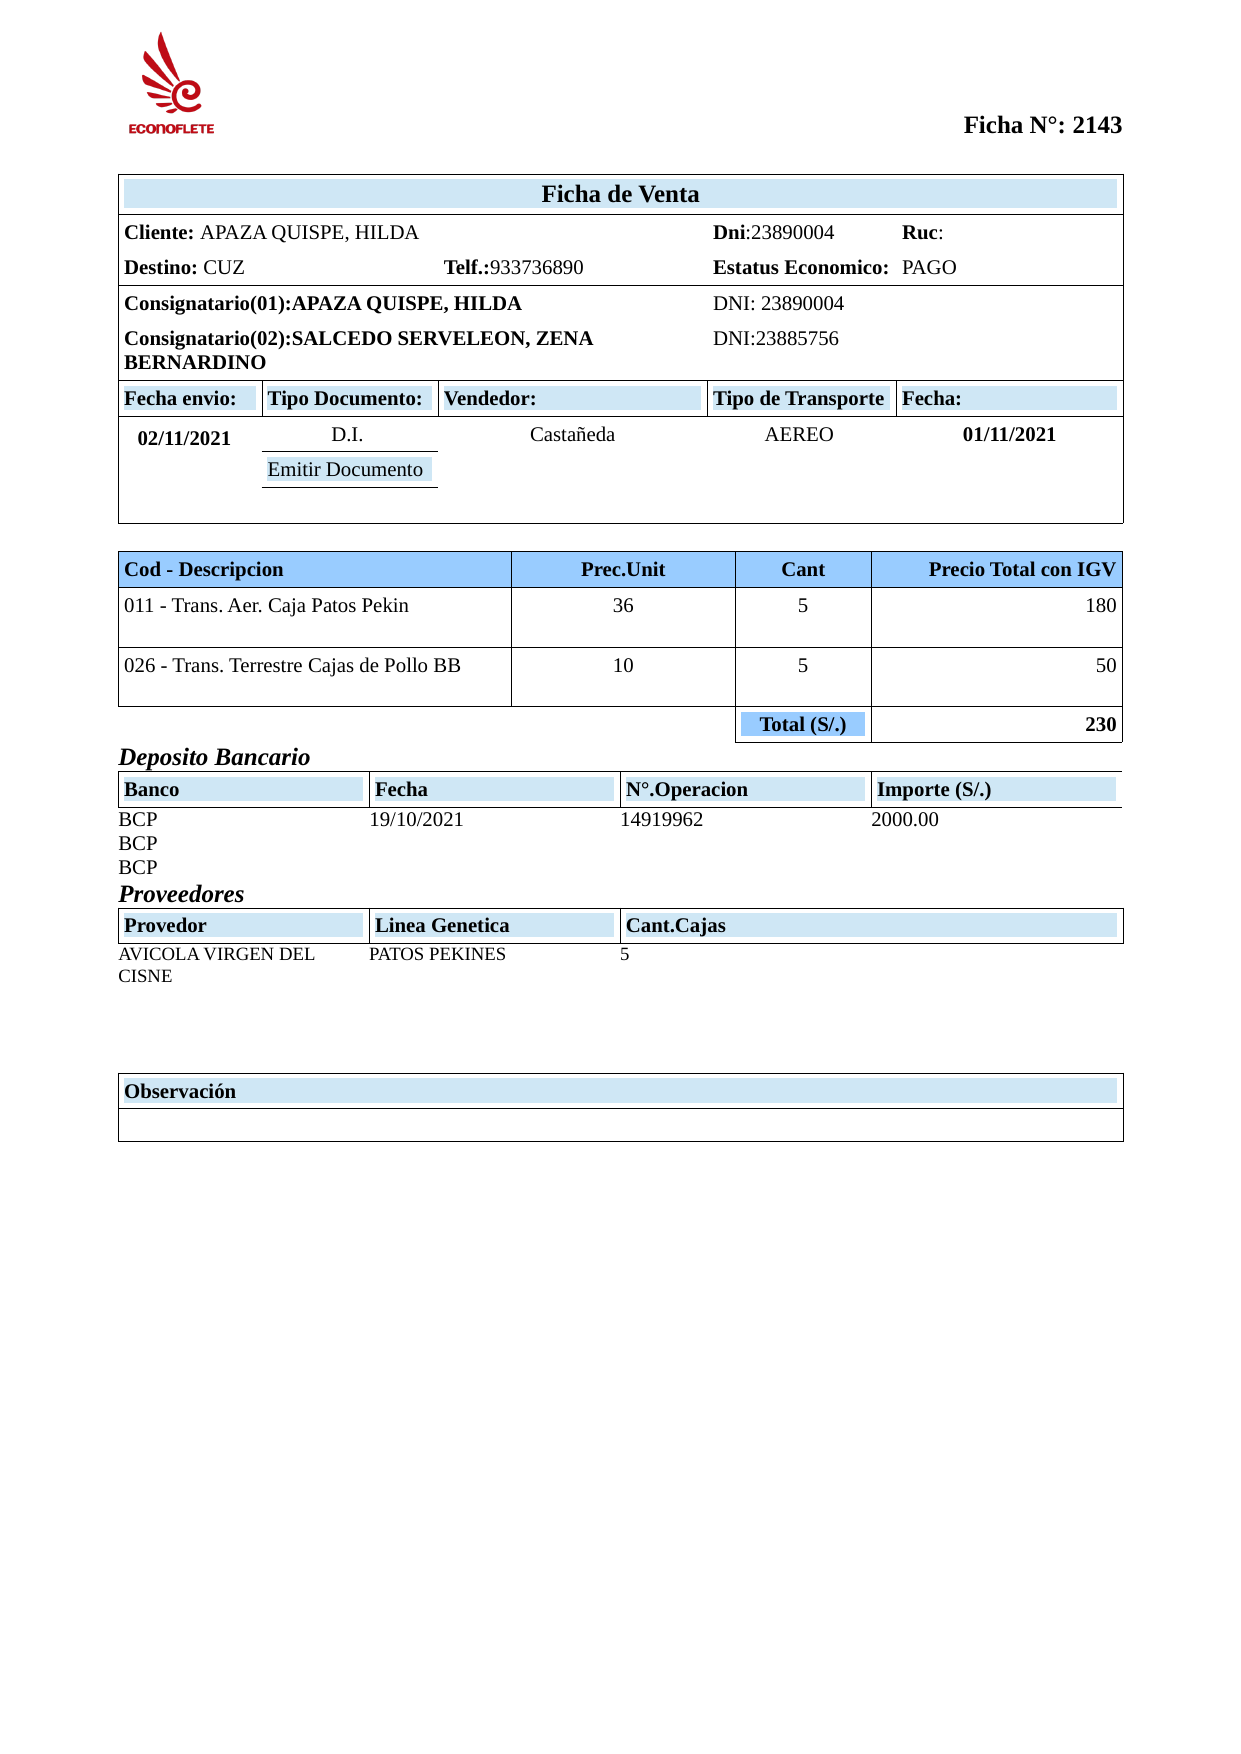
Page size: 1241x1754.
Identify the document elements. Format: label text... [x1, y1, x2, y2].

table_cell D.I. [262, 417, 438, 451]
table_cell Ruc: [896, 215, 1123, 249]
table_cell [369, 1030, 620, 1051]
table_header Provedor [119, 909, 369, 943]
table_header Banco [119, 772, 369, 807]
table_header Cod - Descripcion [119, 552, 511, 587]
table_cell [119, 1109, 1123, 1141]
table_header Prec.Unit [512, 552, 735, 587]
table_cell Dni:23890004 [707, 215, 896, 249]
table_cell Emitir Documento [262, 452, 438, 487]
table_cell Castañeda [438, 417, 707, 523]
table_cell Telf.:933736890 [438, 249, 707, 285]
table_cell DNI:23885756 [707, 321, 1123, 380]
table_cell Total (S/.) [736, 707, 871, 742]
table_cell 01/11/2021 [896, 417, 1123, 523]
table_cell Destino: CUZ [119, 249, 438, 285]
table_cell [369, 1008, 620, 1029]
table_cell [369, 831, 620, 855]
table_cell Consignatario(01):APAZA QUISPE, HILDA [119, 286, 707, 321]
table_cell [262, 488, 438, 523]
table_header Cant.Cajas [621, 909, 1123, 943]
table_cell AVICOLA VIRGEN DEL CISNE [118, 944, 369, 986]
table_cell 180 [872, 588, 1122, 647]
table_cell [620, 1008, 1123, 1029]
table_cell [620, 1051, 1123, 1073]
table_cell 5 [620, 944, 1123, 986]
text Deposito Bancario [118, 742, 1122, 771]
table_cell PATOS PEKINES [369, 944, 620, 986]
table_cell BCP [118, 808, 369, 831]
table_cell [369, 986, 620, 1008]
table_cell 011 - Trans. Aer. Caja Patos Pekin [119, 588, 511, 647]
table_header Precio Total con IGV [872, 552, 1122, 587]
table_cell Tipo Documento: [263, 381, 438, 416]
table_cell Cliente: APAZA QUISPE, HILDA [119, 215, 707, 249]
table_cell BCP [118, 831, 369, 855]
table_cell 5 [736, 588, 871, 647]
table_cell Fecha envio: [119, 381, 262, 416]
text Proveedores [118, 879, 1122, 908]
table_header Fecha [370, 772, 620, 807]
table_cell BCP [118, 855, 369, 879]
table_cell [118, 1051, 369, 1073]
table_cell [871, 831, 1122, 855]
table_header Observación [119, 1074, 1123, 1108]
table_cell 19/10/2021 [369, 808, 620, 831]
table_cell [118, 707, 511, 742]
table_cell Tipo de Transporte [708, 381, 896, 416]
table_cell Consignatario(02):SALCEDO SERVELEON, ZENA BERNARDINO [119, 321, 707, 380]
table_cell Vendedor: [439, 381, 707, 416]
table_header Linea Genetica [370, 909, 620, 943]
table_cell 026 - Trans. Terrestre Cajas de Pollo BB [119, 648, 511, 706]
table_cell [369, 1051, 620, 1073]
table_cell [871, 855, 1122, 879]
table_cell Fecha: [897, 381, 1123, 416]
table_cell 14919962 [620, 808, 871, 831]
table_cell Estatus Economico: [707, 249, 896, 285]
table_cell [620, 1030, 1123, 1051]
table_cell 50 [872, 648, 1122, 706]
table_header Importe (S/.) [872, 772, 1122, 807]
table_cell 36 [512, 588, 735, 647]
table_cell 5 [736, 648, 871, 706]
table_cell [620, 831, 871, 855]
table_cell [511, 707, 735, 742]
picture [118, 31, 225, 134]
table_cell [118, 1030, 369, 1051]
table_cell [118, 1008, 369, 1029]
table_header N°.Operacion [621, 772, 871, 807]
table_header Ficha de Venta [119, 175, 1123, 214]
table_cell PAGO [896, 249, 1123, 285]
table_cell 10 [512, 648, 735, 706]
table_header Cant [736, 552, 871, 587]
table_cell 02/11/2021 [119, 417, 262, 523]
table_cell [620, 855, 871, 879]
table_cell DNI: 23890004 [707, 286, 1123, 321]
table_cell [118, 986, 369, 1008]
table_cell AEREO [707, 417, 896, 523]
table_cell 230 [872, 707, 1122, 742]
table_cell [620, 986, 1123, 1008]
table_cell 2000.00 [871, 808, 1122, 831]
table_cell [369, 855, 620, 879]
